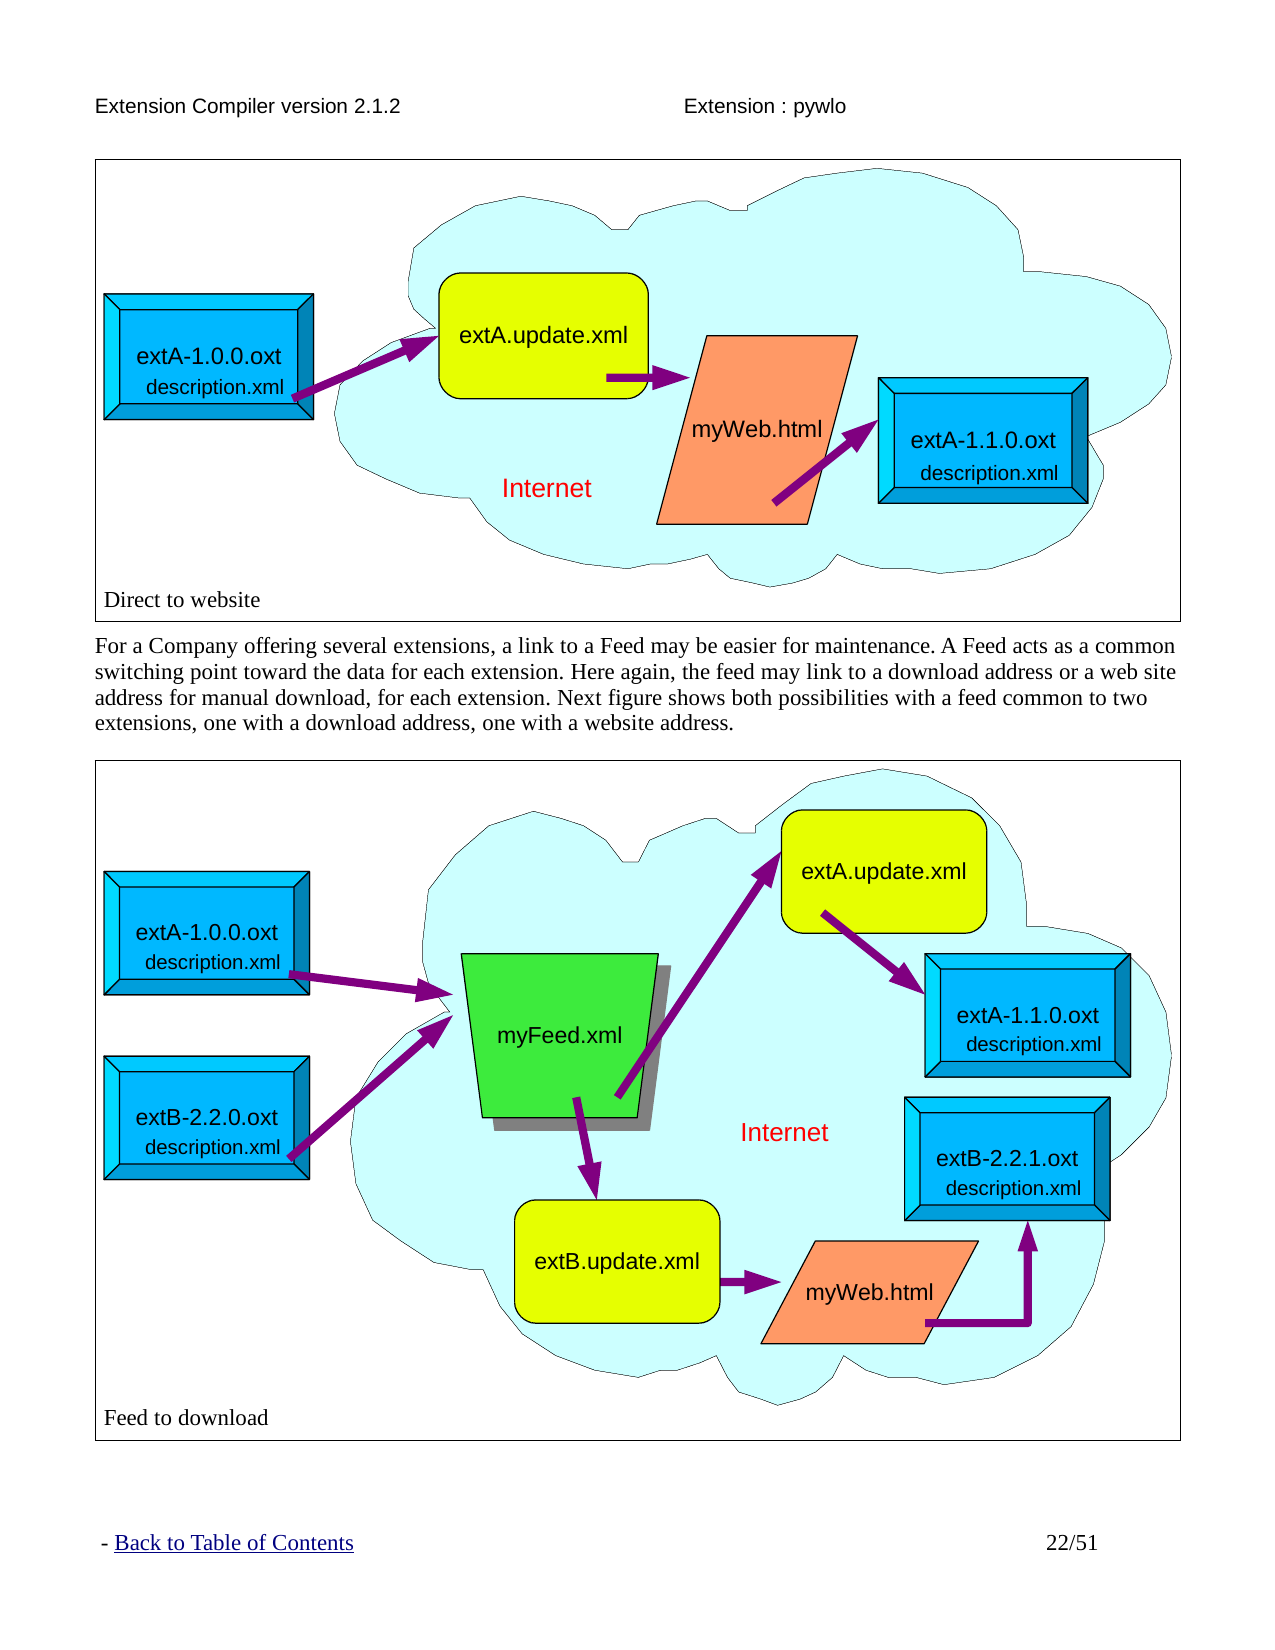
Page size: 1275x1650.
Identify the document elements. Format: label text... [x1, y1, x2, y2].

text Direct to website [103, 168, 870, 383]
text Feed to download [103, 769, 875, 985]
text For a Company offering several extensions, a link to a Feed may be easier for maintenance. A Feed acts as a common switching point toward the data for each extension. Here again, the feed may link to a download address or a web site address for manual download, for each extension. Next figure shows both possibilities with a feed common to two extensions, one with a download address, one with a website address. [94, 160, 1181, 736]
text Feed to download [103, 982, 448, 1133]
text Direct to website [103, 361, 1172, 613]
text [94, 147, 1181, 159]
text Direct to website [885, 168, 1172, 353]
text Feed to download [891, 769, 1172, 1050]
text Feed to download [103, 1061, 1172, 1431]
